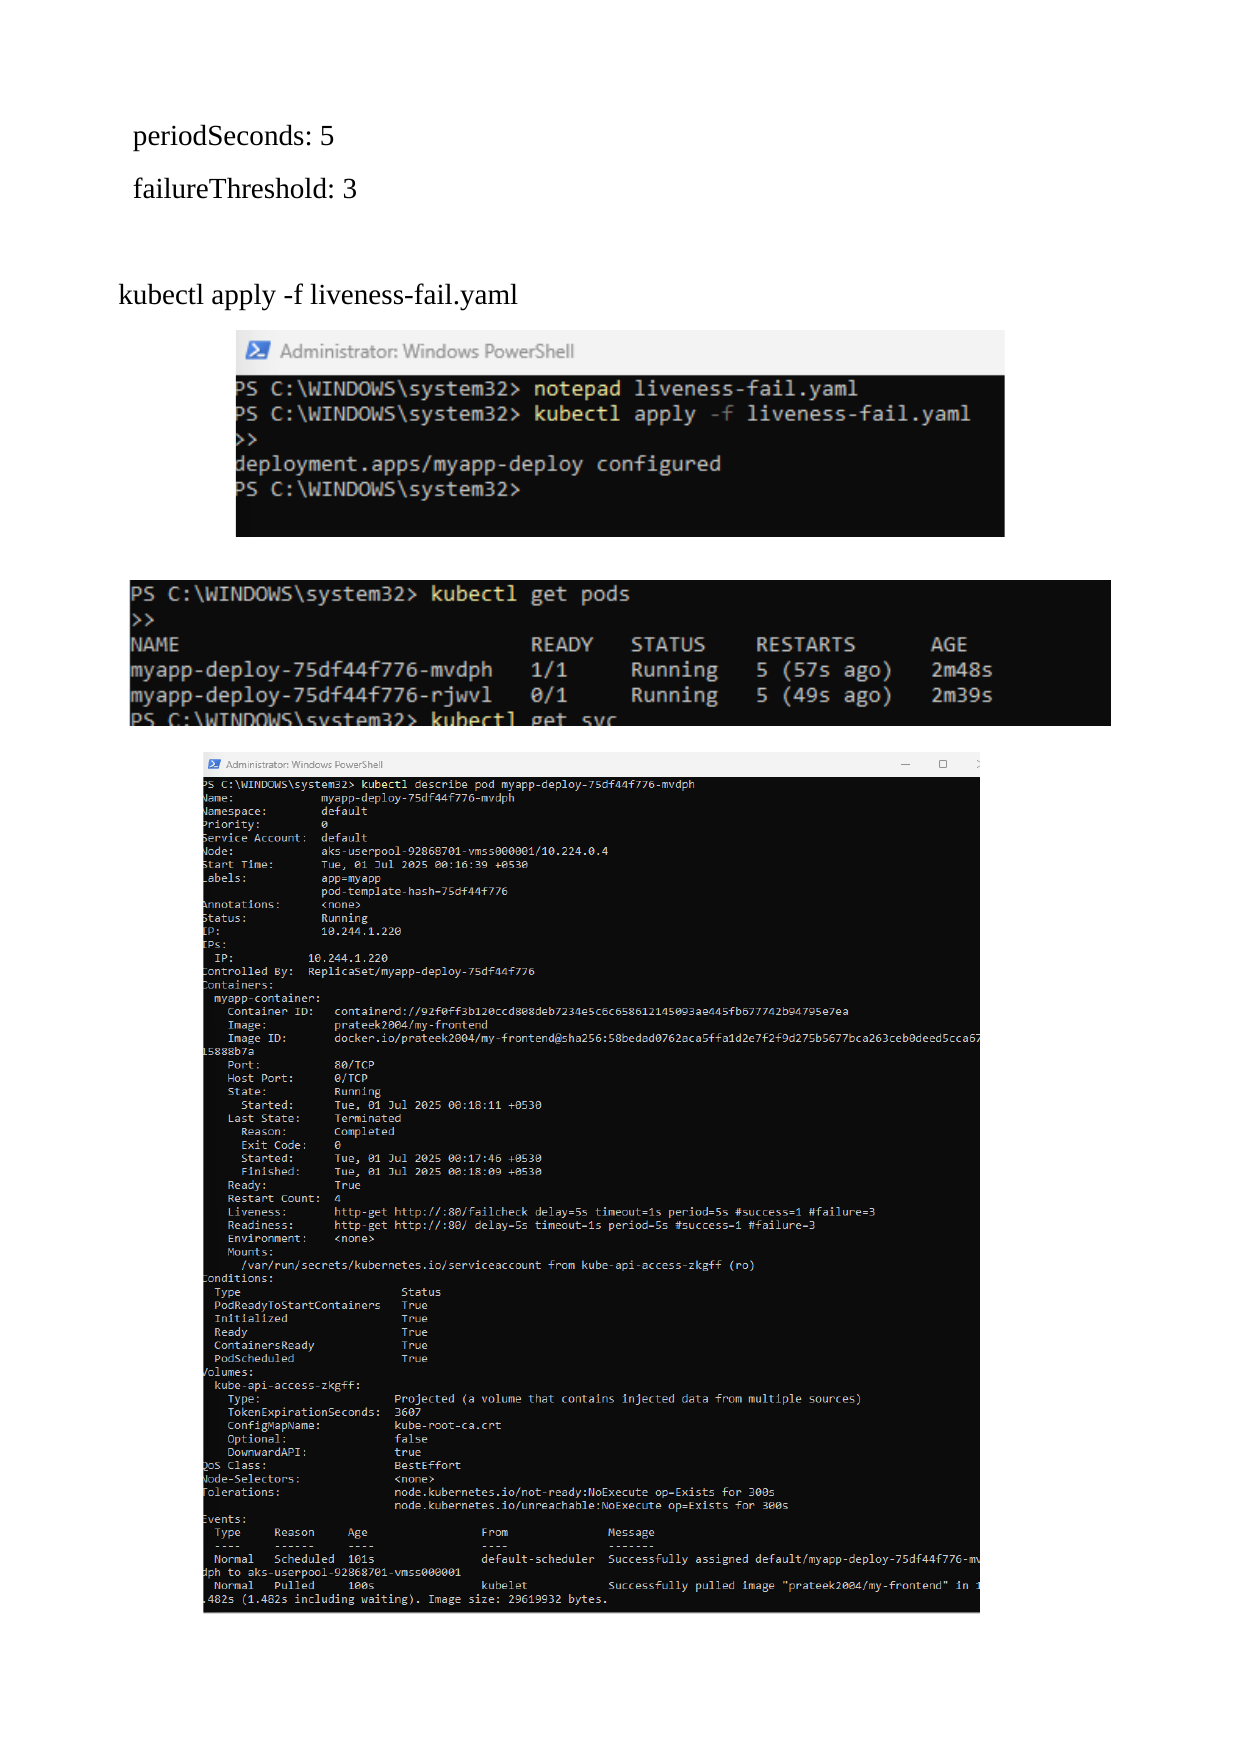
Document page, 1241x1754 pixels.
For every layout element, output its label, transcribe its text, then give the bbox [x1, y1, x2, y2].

text failureThreshold: 3 [118, 171, 1122, 205]
picture [203, 752, 980, 1614]
text periodSeconds: 5 [118, 118, 1122, 152]
picture [129, 580, 1111, 726]
picture [235, 330, 1005, 537]
text kubectl apply -f liveness-fail.yaml [118, 277, 1122, 311]
